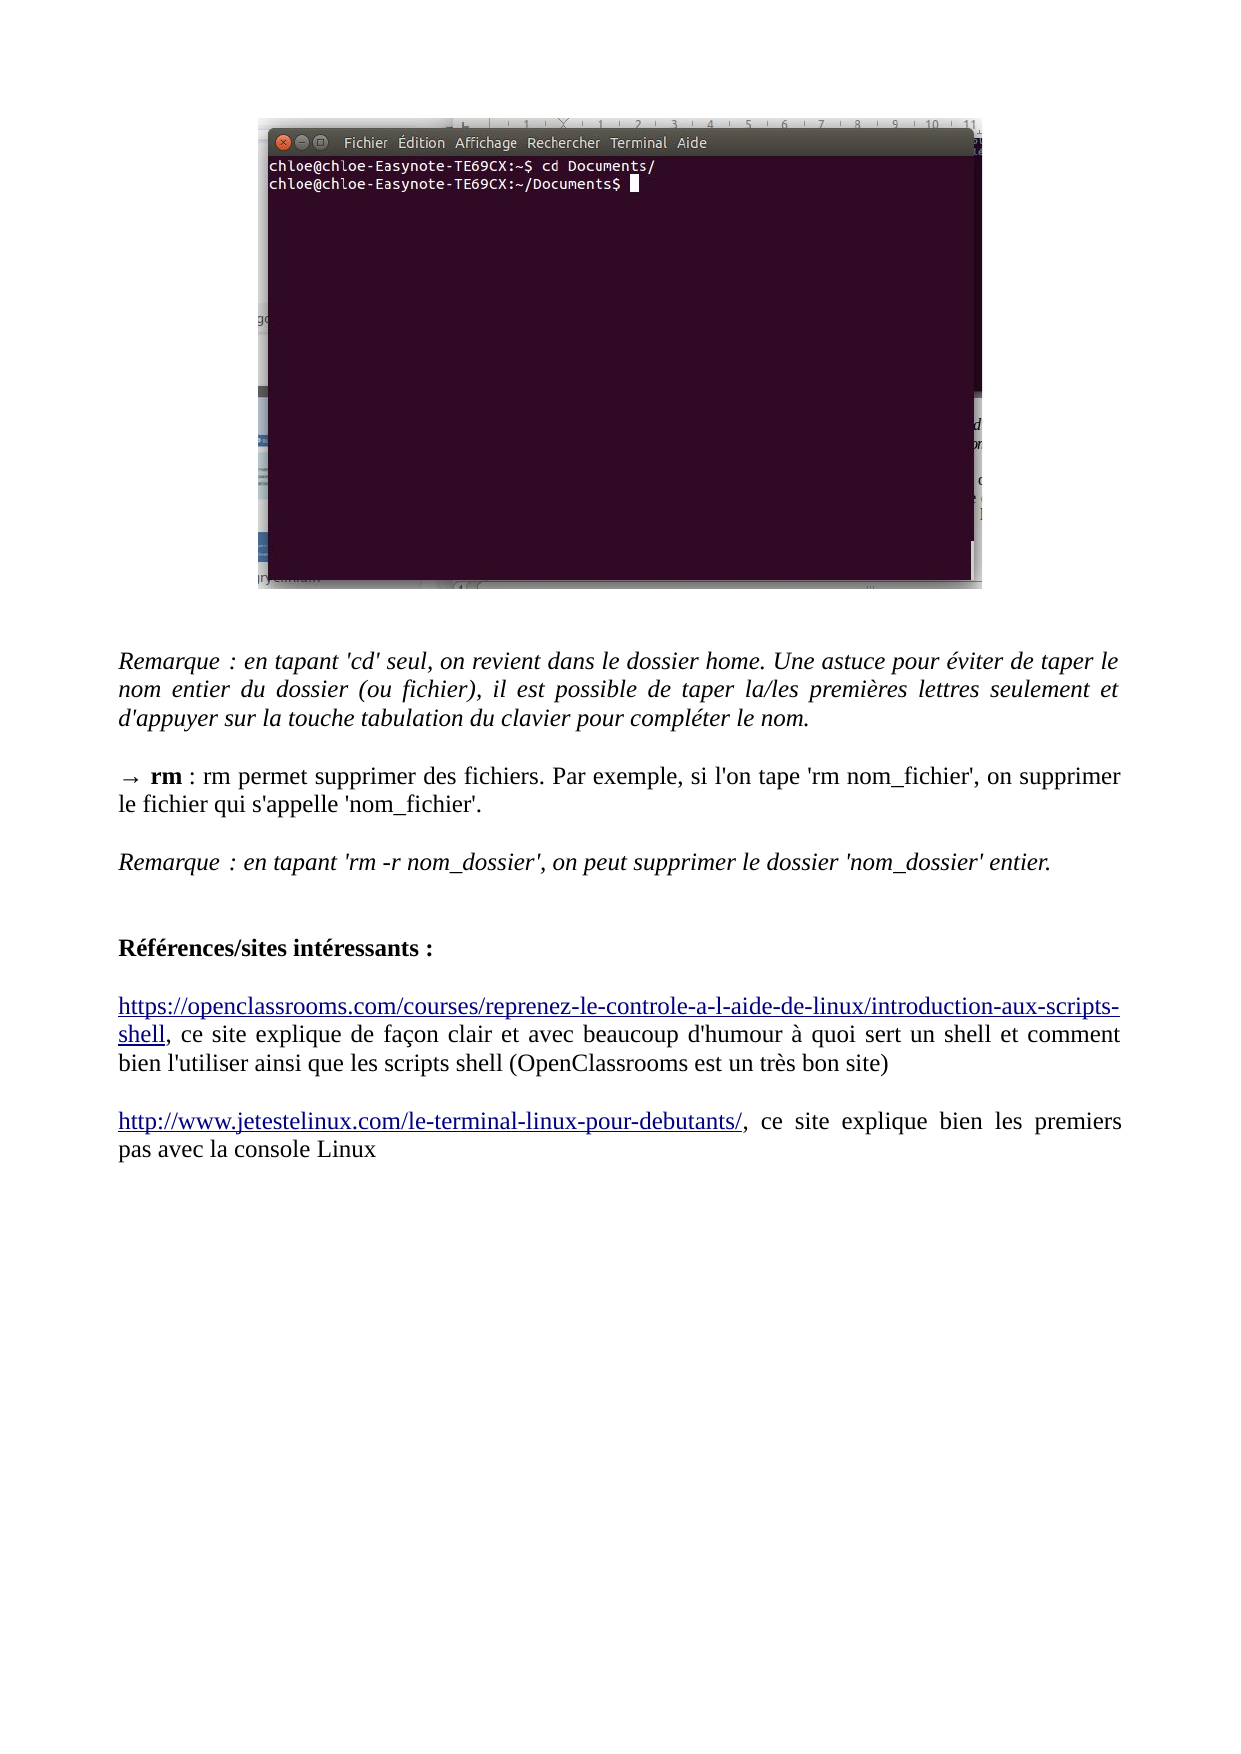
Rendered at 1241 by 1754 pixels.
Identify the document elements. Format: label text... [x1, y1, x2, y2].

text → rm : rm permet supprimer des fichiers. Par exemple, si l'on tape 'rm nom_fichier', on supprimer le fichier qui s'appelle 'nom_fichier'. [118, 761, 1122, 818]
text Références/sites intéressants : [118, 933, 1122, 962]
text Remarque : en tapant 'cd' seul, on revient dans le dossier home. Une astuce pour éviter de taper le nom entier du dossier (ou fichier), il est possible de taper la/les premières lettres seulement et d'appuyer sur la touche tabulation du clavier pour compléter le nom. [118, 646, 1122, 732]
text https://openclassrooms.com/courses/reprenez-le-controle-a-l-aide-de-linux/introduction-aux-scripts-shell, ce site explique de façon clair et avec beaucoup d'humour à quoi sert un shell et comment bien l'utiliser ainsi que les scripts shell (OpenClassrooms est un très bon site) [118, 991, 1122, 1077]
text http://www.jetestelinux.com/le-terminal-linux-pour-debutants/, ce site explique bien les premiers pas avec la console Linux [118, 1106, 1122, 1163]
text Remarque : en tapant 'rm -r nom_dossier', on peut supprimer le dossier 'nom_dossier' entier. [118, 847, 1122, 876]
picture [258, 118, 983, 589]
